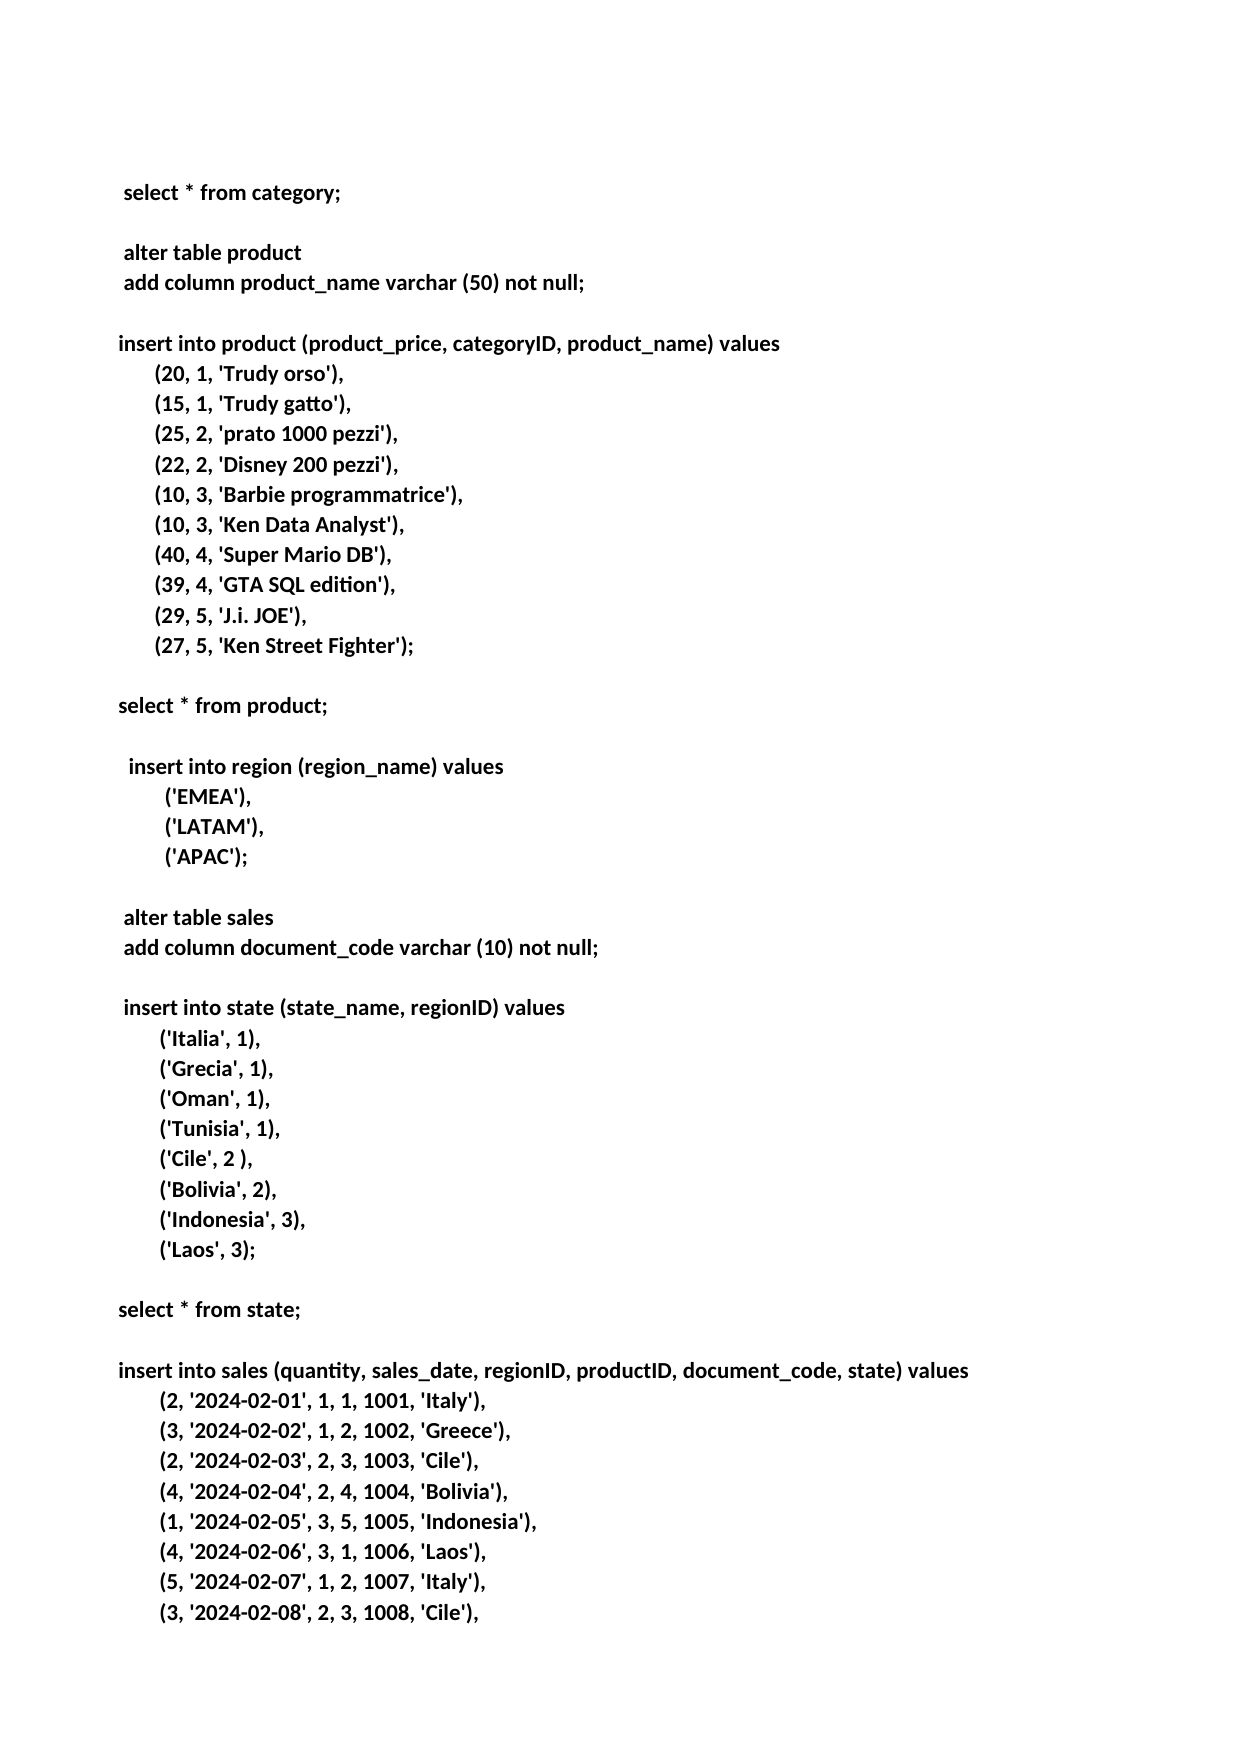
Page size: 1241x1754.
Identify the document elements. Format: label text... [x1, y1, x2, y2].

list select * from category; alter table product add column product_name varchar (50) not null; insert into product (product_price, categoryID, product_name) values (20, 1, 'Trudy orso'), (15, 1, 'Trudy gatto'), (25, 2, 'prato 1000 pezzi'), (22, 2, 'Disney 200 pezzi'), (10, 3, 'Barbie programmatrice'), (10, 3, 'Ken Data Analyst'), (40, 4, 'Super Mario DB'), (39, 4, 'GTA SQL edition'), (29, 5, 'J.i. JOE'), (27, 5, 'Ken Street Fighter'); select * from product; insert into region (region_name) values ('EMEA'), ('LATAM'), ('APAC'); alter table sales add column document_code varchar (10) not null; insert into state (state_name, regionID) values ('Italia', 1), ('Grecia', 1), ('Oman', 1), ('Tunisia', 1), ('Cile', 2 ), ('Bolivia', 2), ('Indonesia', 3), ('Laos', 3); select * from state; insert into sales (quantity, sales_date, regionID, productID, document_code, state) values (2, '2024-02-01', 1, 1, 1001, 'Italy'), (3, '2024-02-02', 1, 2, 1002, 'Greece'), (2, '2024-02-03', 2, 3, 1003, 'Cile'), (4, '2024-02-04', 2, 4, 1004, 'Bolivia'), (1, '2024-02-05', 3, 5, 1005, 'Indonesia'), (4, '2024-02-06', 3, 1, 1006, 'Laos'), (5, '2024-02-07', 1, 2, 1007, 'Italy'), (3, '2024-02-08', 2, 3, 1008, 'Cile'), [118, 148, 1122, 1626]
